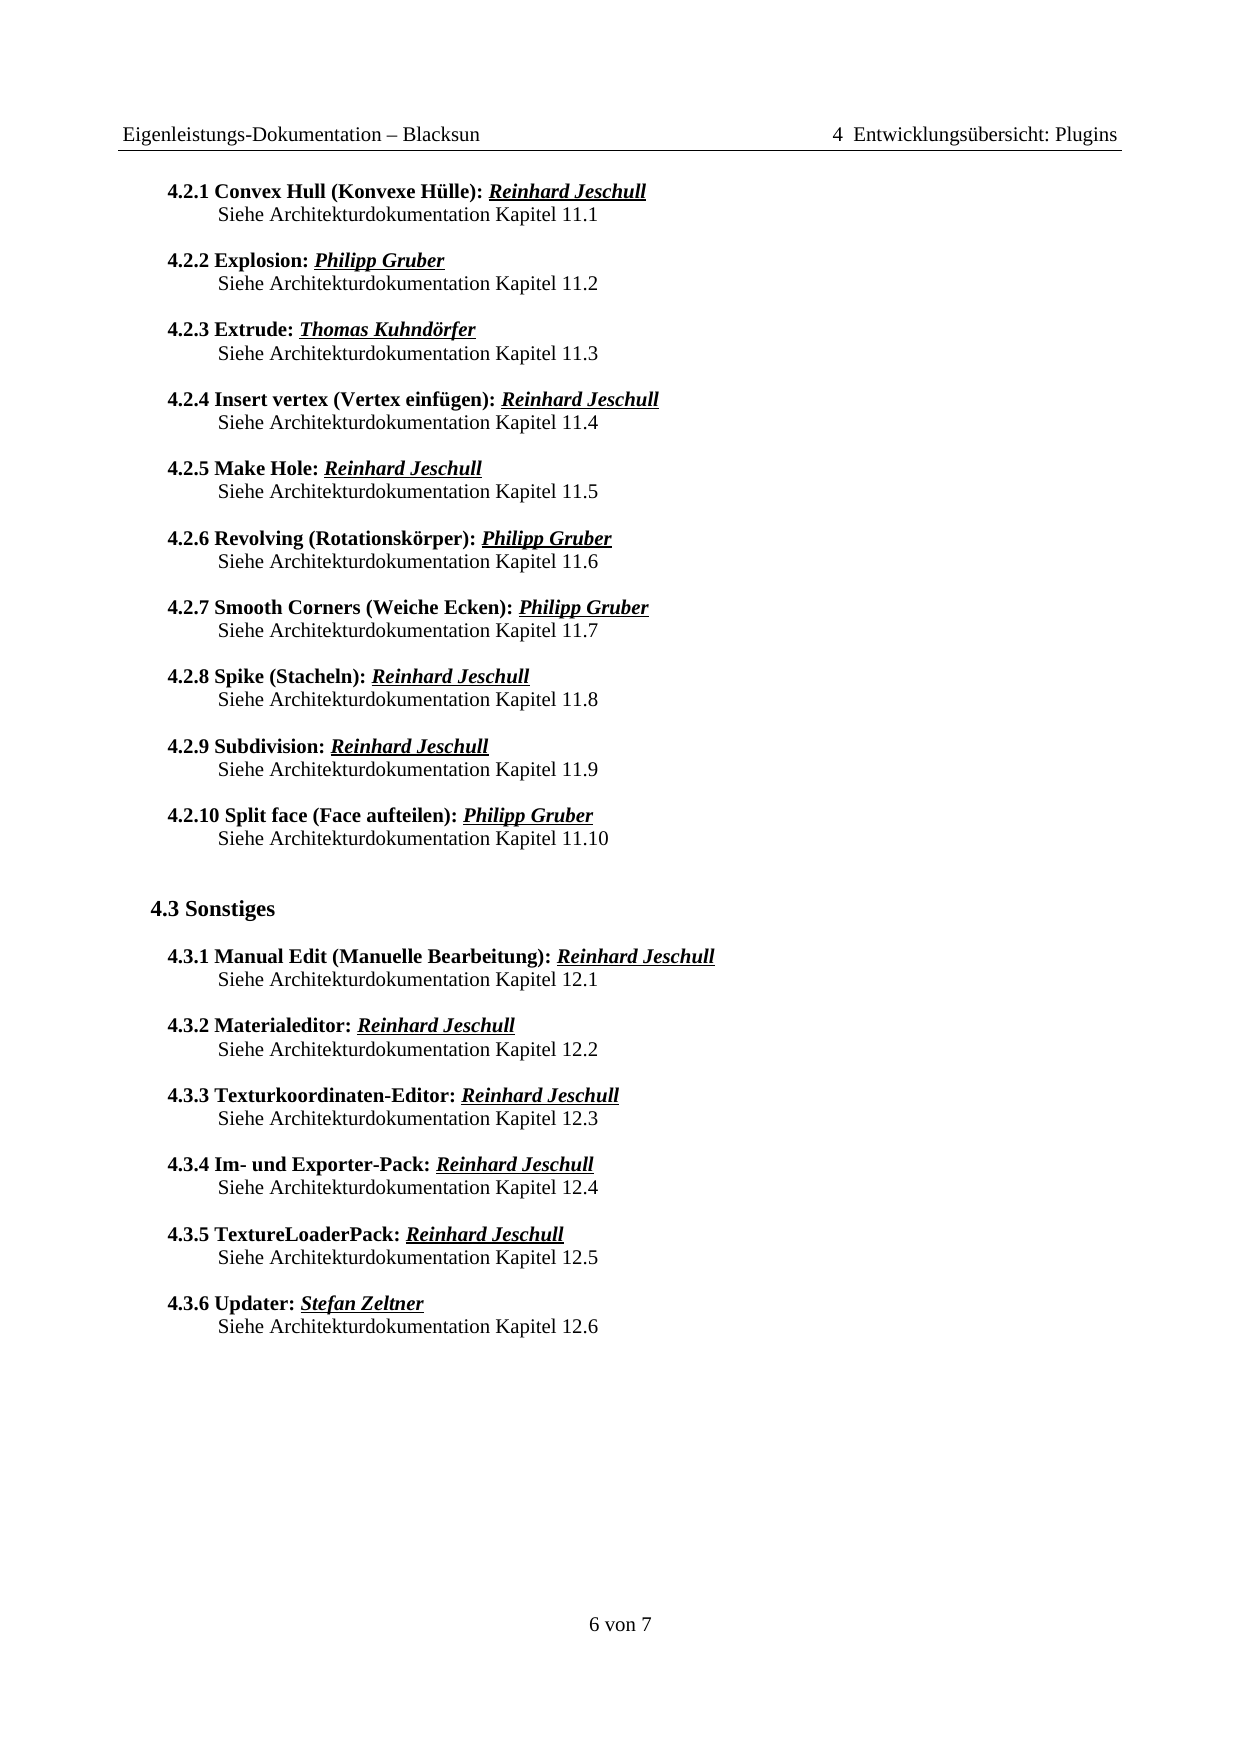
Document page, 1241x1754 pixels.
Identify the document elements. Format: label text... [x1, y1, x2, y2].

text Siehe Architekturdokumentation Kapitel 11.2 [217, 272, 1122, 295]
subtitle Make Hole: Reinhard Jeschull [162, 457, 1122, 480]
subtitle Subdivision: Reinhard Jeschull [162, 734, 1122, 758]
text Siehe Architekturdokumentation Kapitel 11.7 [217, 619, 1122, 642]
subtitle Insert vertex (Vertex einfügen): Reinhard Jeschull [162, 388, 1122, 411]
subtitle Im- und Exporter-Pack: Reinhard Jeschull [162, 1153, 1122, 1176]
subtitle Manual Edit (Manuelle Bearbeitung): Reinhard Jeschull [162, 945, 1122, 968]
text Siehe Architekturdokumentation Kapitel 11.6 [217, 549, 1122, 573]
text Siehe Architekturdokumentation Kapitel 11.1 [217, 203, 1122, 226]
subtitle Extrude: Thomas Kuhndörfer [162, 318, 1122, 341]
text Siehe Architekturdokumentation Kapitel 12.4 [217, 1176, 1122, 1199]
subtitle Sonstiges [145, 896, 1122, 922]
text Siehe Architekturdokumentation Kapitel 11.3 [217, 341, 1122, 364]
subtitle Explosion: Philipp Gruber [162, 249, 1122, 272]
subtitle Spike (Stacheln): Reinhard Jeschull [162, 665, 1122, 688]
subtitle Revolving (Rotationskörper): Philipp Gruber [162, 526, 1122, 549]
text Siehe Architekturdokumentation Kapitel 11.10 [217, 827, 1122, 850]
text Siehe Architekturdokumentation Kapitel 11.9 [217, 758, 1122, 781]
text Siehe Architekturdokumentation Kapitel 12.6 [217, 1315, 1122, 1338]
subtitle Materialeditor: Reinhard Jeschull [162, 1014, 1122, 1037]
subtitle Texturkoordinaten-Editor: Reinhard Jeschull [162, 1084, 1122, 1107]
subtitle Split face (Face aufteilen): Philipp Gruber [162, 804, 1122, 827]
text Siehe Architekturdokumentation Kapitel 12.5 [217, 1246, 1122, 1269]
subtitle Convex Hull (Konvexe Hülle): Reinhard Jeschull [162, 179, 1122, 203]
subtitle Smooth Corners (Weiche Ecken): Philipp Gruber [162, 596, 1122, 619]
text Siehe Architekturdokumentation Kapitel 12.1 [217, 968, 1122, 991]
subtitle Updater: Stefan Zeltner [162, 1292, 1122, 1315]
text Siehe Architekturdokumentation Kapitel 12.3 [217, 1107, 1122, 1130]
subtitle TextureLoaderPack: Reinhard Jeschull [162, 1222, 1122, 1246]
text Siehe Architekturdokumentation Kapitel 11.8 [217, 688, 1122, 711]
text Siehe Architekturdokumentation Kapitel 12.2 [217, 1037, 1122, 1061]
text Siehe Architekturdokumentation Kapitel 11.4 [217, 411, 1122, 434]
text Siehe Architekturdokumentation Kapitel 11.5 [217, 480, 1122, 503]
